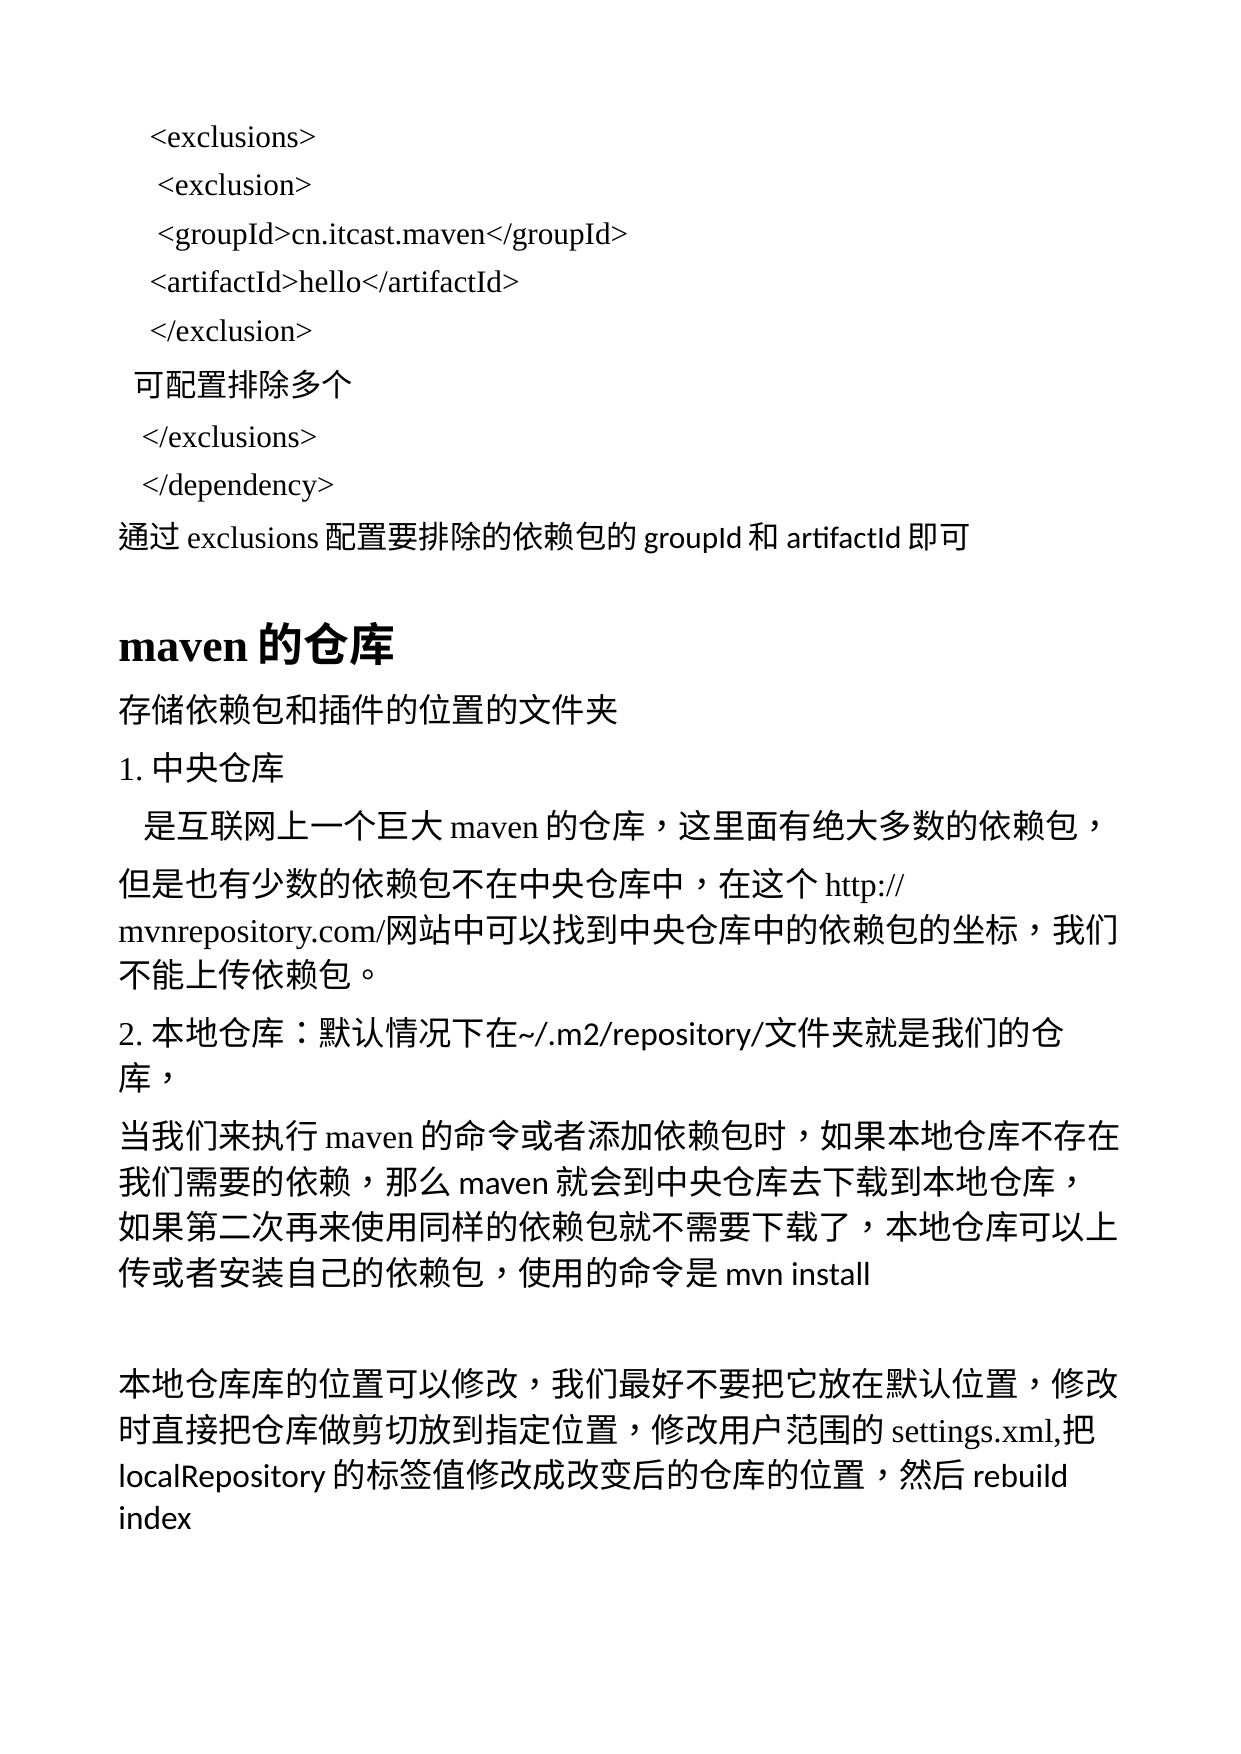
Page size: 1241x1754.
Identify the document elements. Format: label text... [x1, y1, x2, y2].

text 当我们来执行maven的命令或者添加依赖包时，如果本地仓库不存在我们需要的依赖，那么maven就会到中央仓库去下载到本地仓库，如果第二次再来使用同样的依赖包就不需要下载了，本地仓库可以上传或者安装自己的依赖包，使用的命令是mvn install [118, 1113, 1122, 1295]
text </exclusion> [118, 312, 1122, 348]
text 是互联网上一个巨大maven的仓库，这里面有绝大多数的依赖包， [118, 803, 1122, 848]
text <exclusions> [118, 118, 1122, 154]
text 但是也有少数的依赖包不在中央仓库中，在这个http://mvnrepository.com/网站中可以找到中央仓库中的依赖包的坐标，我们不能上传依赖包。 [118, 861, 1122, 997]
text <exclusion> [118, 167, 1122, 202]
text <artifactId>hello</artifactId> [118, 263, 1122, 299]
text </dependency> [118, 466, 1122, 502]
text 存储依赖包和插件的位置的文件夹 [118, 687, 1122, 733]
text <groupId>cn.itcast.maven</groupId> [118, 215, 1122, 251]
text </exclusions> [118, 418, 1122, 454]
text 本地仓库库的位置可以修改，我们最好不要把它放在默认位置，修改时直接把仓库做剪切放到指定位置，修改用户范围的settings.xml,把localRepository的标签值修改成改变后的仓库的位置，然后rebuild index [118, 1358, 1122, 1538]
text 通过exclusions配置要排除的依赖包的groupId和artifactId即可 [118, 515, 1122, 557]
text 可配置排除多个 [118, 360, 1122, 406]
text maven的仓库 [118, 608, 1122, 675]
text 1. 中央仓库 [118, 745, 1122, 791]
text 2. 本地仓库：默认情况下在~/.m2/repository/文件夹就是我们的仓库， [118, 1010, 1122, 1101]
